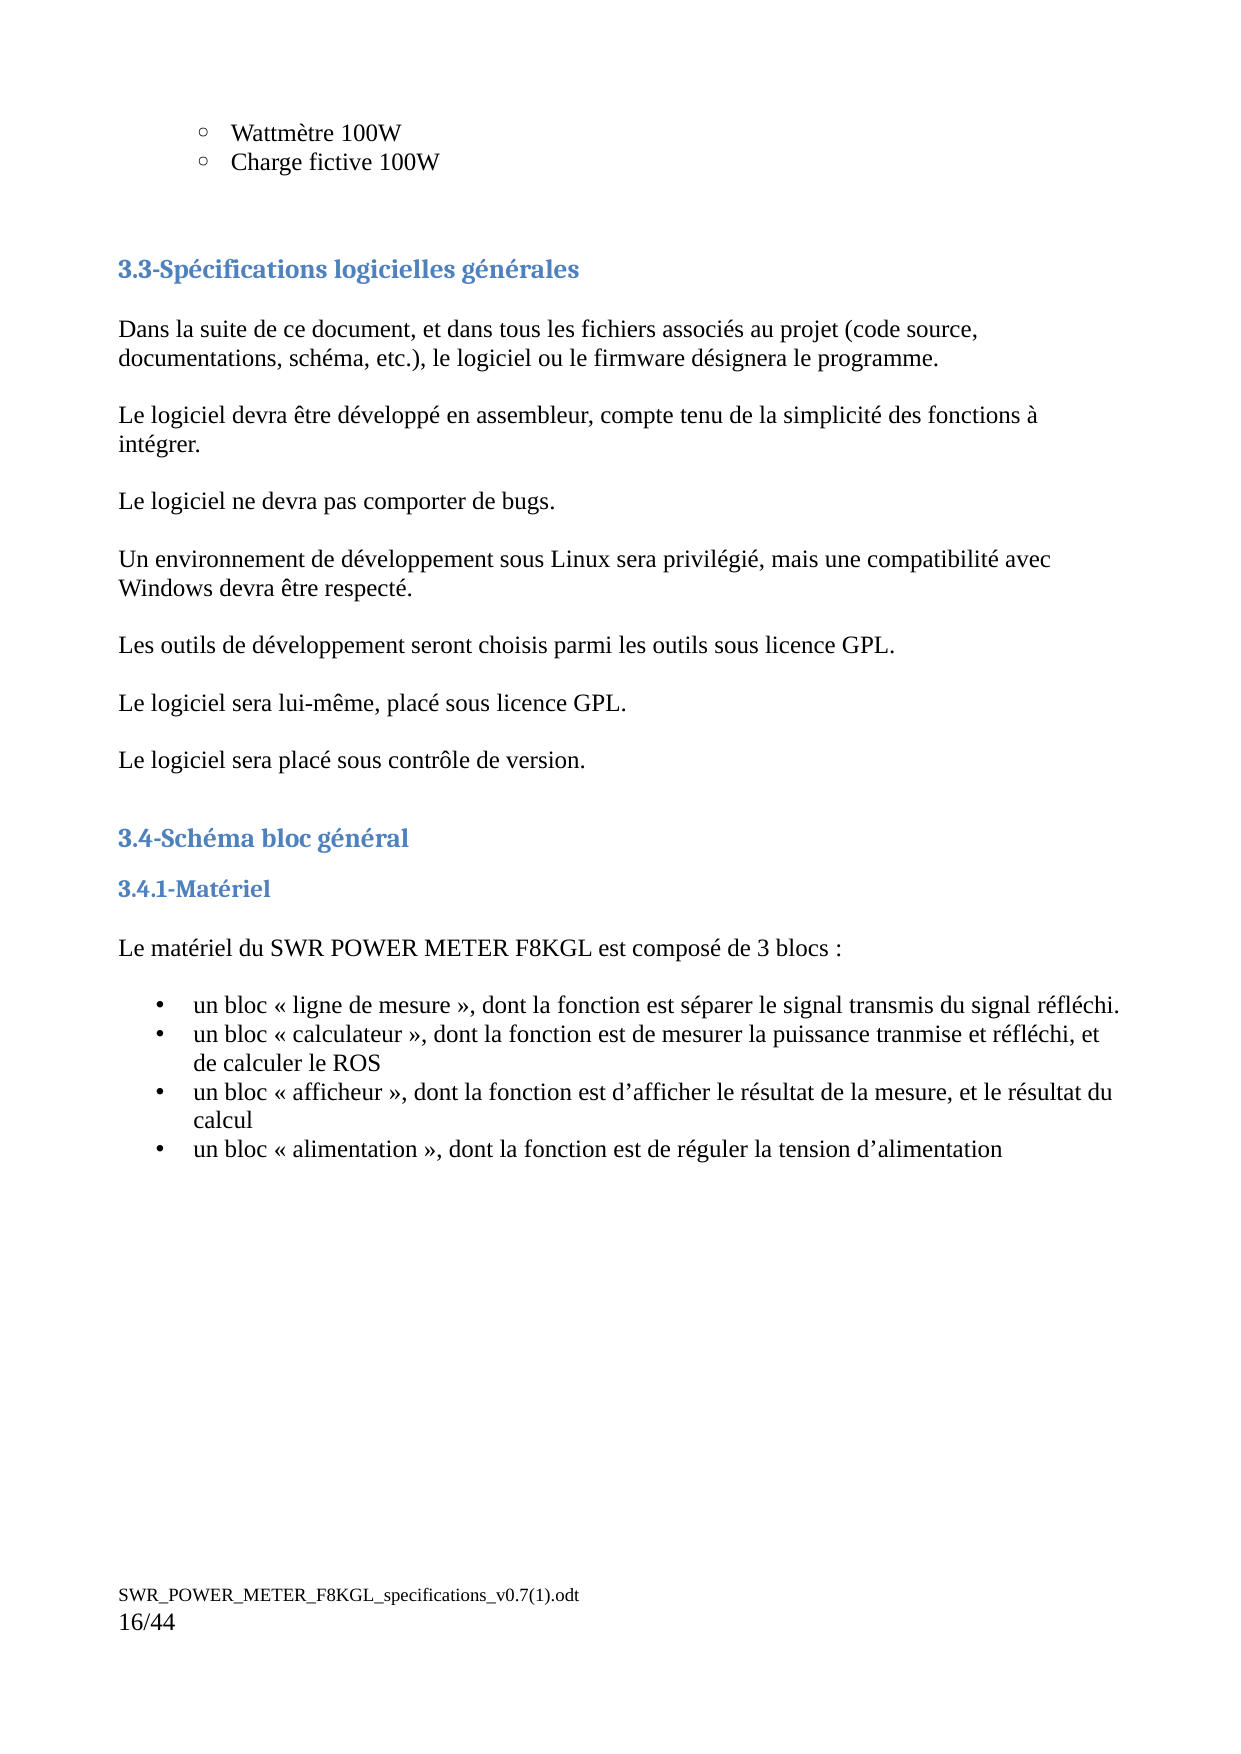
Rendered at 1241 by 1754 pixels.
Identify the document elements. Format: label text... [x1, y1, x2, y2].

subtitle 3.4-Schéma bloc général [118, 823, 1122, 854]
subtitle 3.4.1-Matériel [118, 875, 1122, 904]
list Wattmètre 100W [193, 118, 1122, 147]
text Les outils de développement seront choisis parmi les outils sous licence GPL. [118, 630, 1122, 659]
list un bloc « afficheur », dont la fonction est d’afficher le résultat de la mesure, et le résultat du calcul [156, 1077, 1122, 1134]
list un bloc « ligne de mesure », dont la fonction est séparer le signal transmis du signal réfléchi. [156, 990, 1122, 1019]
subtitle 3.3-Spécifications logicielles générales [118, 254, 1122, 285]
text Le logiciel sera placé sous contrôle de version. [118, 745, 1122, 774]
text Le logiciel sera lui-même, placé sous licence GPL. [118, 688, 1122, 716]
text Le logiciel ne devra pas comporter de bugs. [118, 486, 1122, 515]
text Un environnement de développement sous Linux sera privilégié, mais une compatibilité avec Windows devra être respecté. [118, 544, 1122, 601]
text Le logiciel devra être développé en assembleur, compte tenu de la simplicité des fonctions à intégrer. [118, 400, 1122, 458]
list un bloc « alimentation », dont la fonction est de réguler la tension d’alimentation [156, 1134, 1122, 1163]
text Dans la suite de ce document, et dans tous les fichiers associés au projet (code source, documentations, schéma, etc.), le logiciel ou le firmware désignera le programme. [118, 314, 1122, 371]
list Charge fictive 100W [193, 147, 1122, 176]
text Le matériel du SWR POWER METER F8KGL est composé de 3 blocs : [118, 933, 1122, 962]
list un bloc « calculateur », dont la fonction est de mesurer la puissance tranmise et réfléchi, et de calculer le ROS [156, 1019, 1122, 1077]
